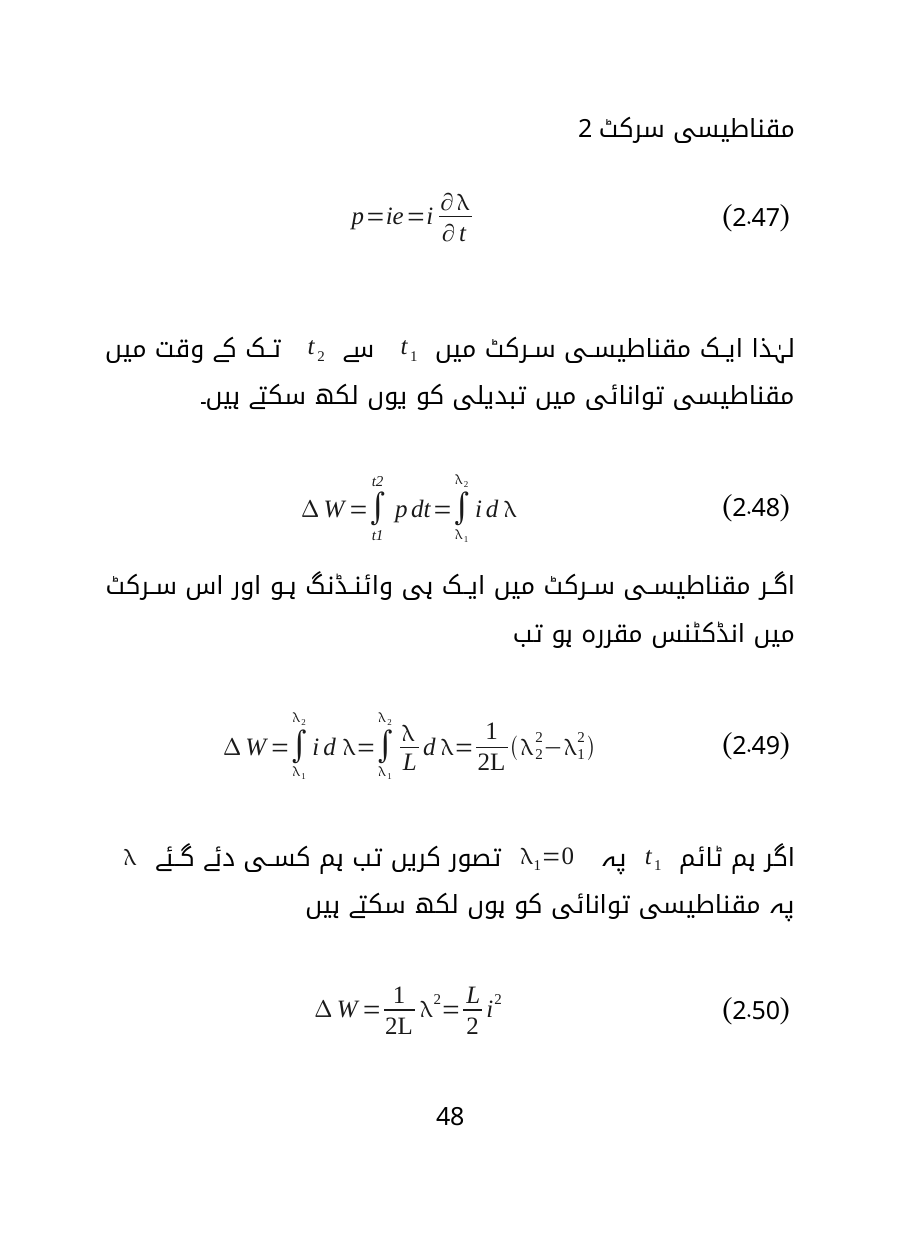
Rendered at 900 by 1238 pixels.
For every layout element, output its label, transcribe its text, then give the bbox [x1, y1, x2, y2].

table_header [105, 183, 707, 265]
table_header [105, 466, 706, 563]
table_header (2.48) [706, 466, 795, 563]
table_header [105, 704, 704, 800]
text لہٰذا ایک مقناطیسی سرکٹ میں سے تک کے وقت میں مقناطیسی توانائی میں تبدیلی کو یوں لکھ سکتے ہیں۔ [105, 325, 795, 420]
table_header (2.50) [703, 976, 795, 1058]
table_header (2.49) [705, 704, 795, 800]
table_header [105, 976, 703, 1058]
text اگر ہم ٹائمپہ تصور کریں تب ہم کسی دئے گئےپہ مقناطیسی توانائی کو ہوں لکھ سکتے ہیں [105, 834, 795, 929]
text اگر مقناطیسی سرکٹ میں ایک ہی وائنڈنگ ہو اور اس سرکٹ میں انڈکٹنس مقررہ ہو تب [105, 563, 795, 657]
table_header (2.47) [707, 183, 795, 265]
